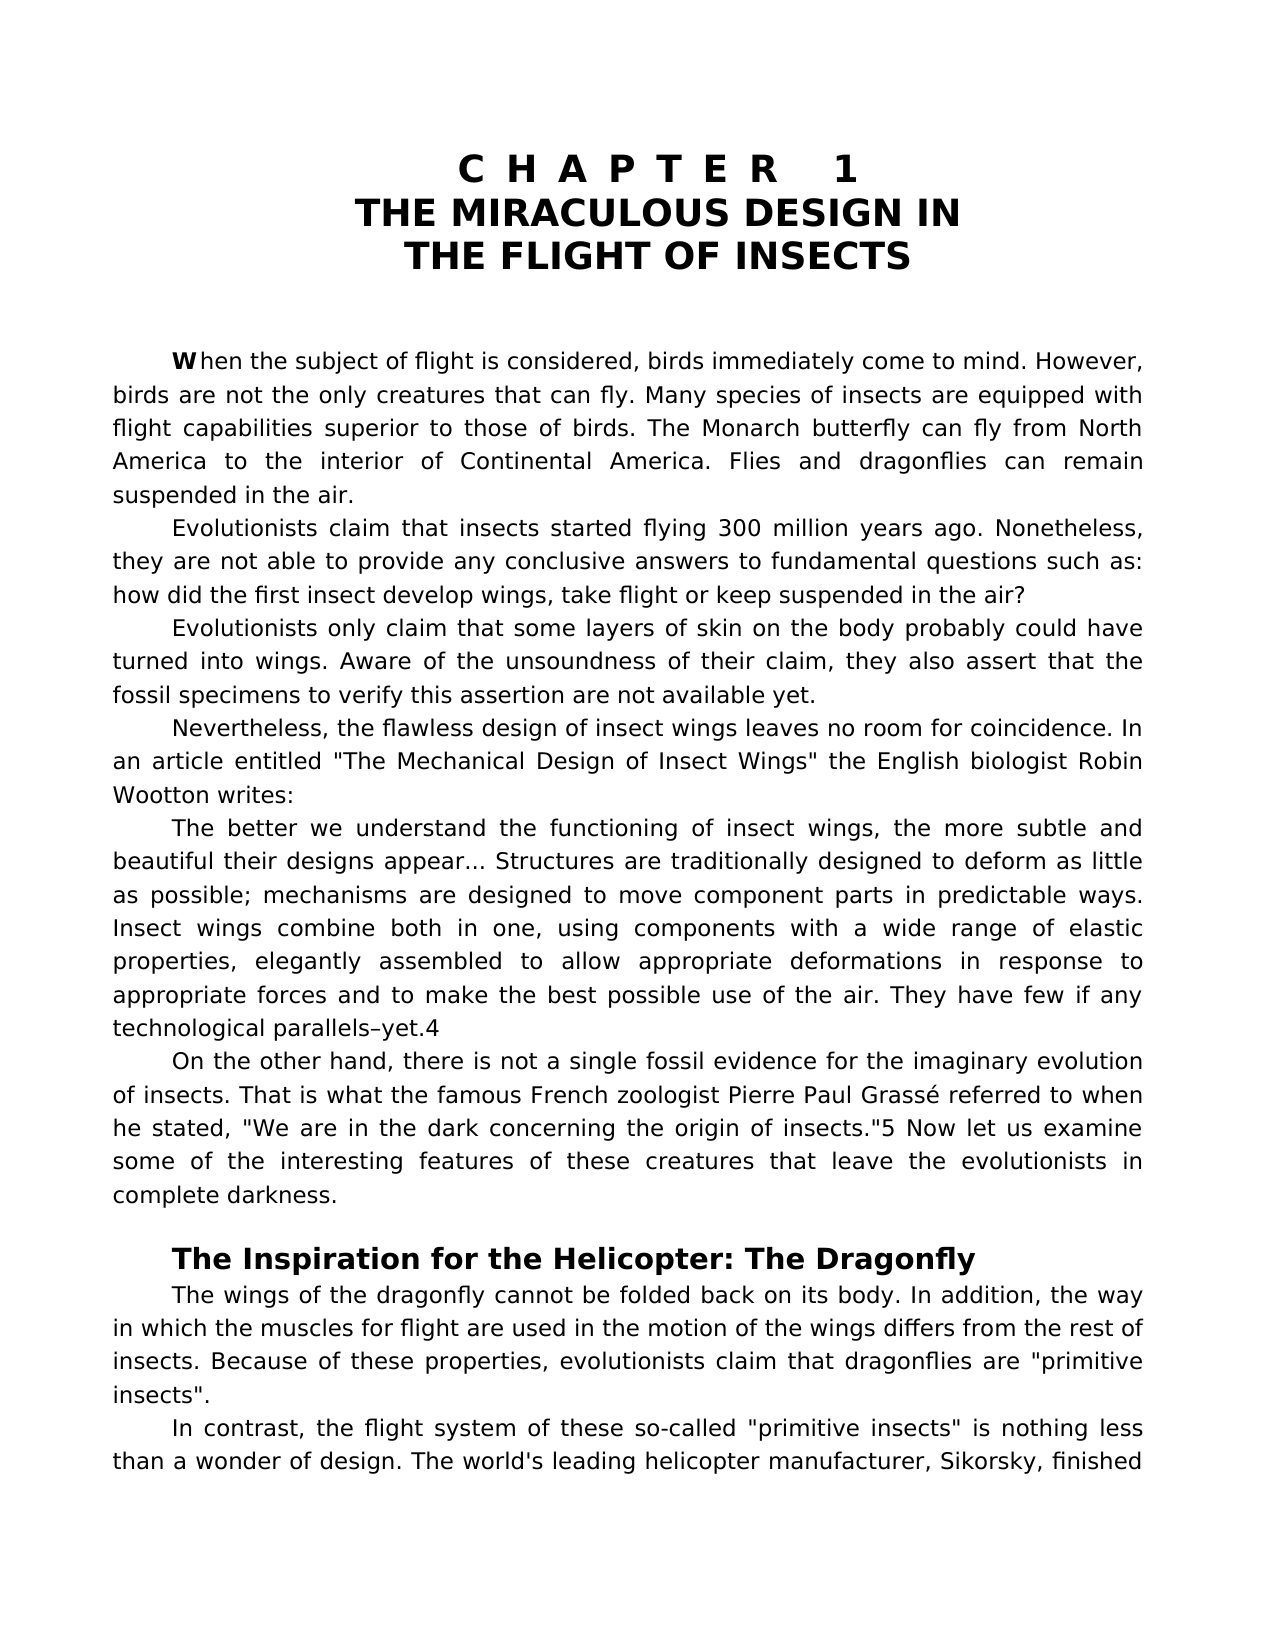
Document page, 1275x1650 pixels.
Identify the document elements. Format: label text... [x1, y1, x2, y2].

text Evolutionists claim that insects started flying 300 million years ago. Nonetheless, they are not able to provide any conclusive answers to fundamental questions such as: how did the first insect develop wings, take flight or keep suspended in the air? [112, 510, 1145, 610]
text THE MIRACULOUS DESIGN IN [112, 191, 1145, 235]
text Nevertheless, the flawless design of insect wings leaves no room for coincidence. In an article entitled "The Mechanical Design of Insect Wings" the English biologist Robin Wootton writes: [112, 710, 1145, 810]
text When the subject of flight is considered, birds immediately come to mind. However, birds are not the only creatures that can fly. Many species of insects are equipped with flight capabilities superior to those of birds. The Monarch butterfly can fly from North America to the interior of Continental America. Flies and dragonflies can remain suspended in the air. [112, 343, 1145, 510]
text The better we understand the functioning of insect wings, the more subtle and beautiful their designs appear... Structures are traditionally designed to deform as little as possible; mechanisms are designed to move component parts in predictable ways. Insect wings combine both in one, using components with a wide range of elastic properties, elegantly assembled to allow appropriate deformations in response to appropriate forces and to make the best possible use of the air. They have few if any technological parallels–yet.4 [112, 810, 1145, 1043]
text On the other hand, there is not a single fossil evidence for the imaginary evolution of insects. That is what the famous French zoologist Pierre Paul Grassé referred to when he stated, "We are in the dark concerning the origin of insects."5 Now let us examine some of the interesting features of these creatures that leave the evolutionists in complete darkness. [112, 1043, 1145, 1210]
text Evolutionists only claim that some layers of skin on the body probably could have turned into wings. Aware of the unsoundness of their claim, they also assert that the fossil specimens to verify this assertion are not available yet. [112, 610, 1145, 710]
text THE FLIGHT OF INSECTS [112, 235, 1145, 278]
text CHAPTER 1 [112, 148, 1145, 191]
text In contrast, the flight system of these so-called "primitive insects" is nothing less than a wonder of design. The world's leading helicopter manufacturer, Sikorsky, finished [112, 1410, 1145, 1476]
text The wings of the dragonfly cannot be folded back on its body. In addition, the way in which the muscles for flight are used in the motion of the wings differs from the rest of insects. Because of these properties, evolutionists claim that dragonflies are "primitive insects". [112, 1276, 1145, 1410]
text The Inspiration for the Helicopter: The Dragonfly [112, 1243, 1145, 1276]
